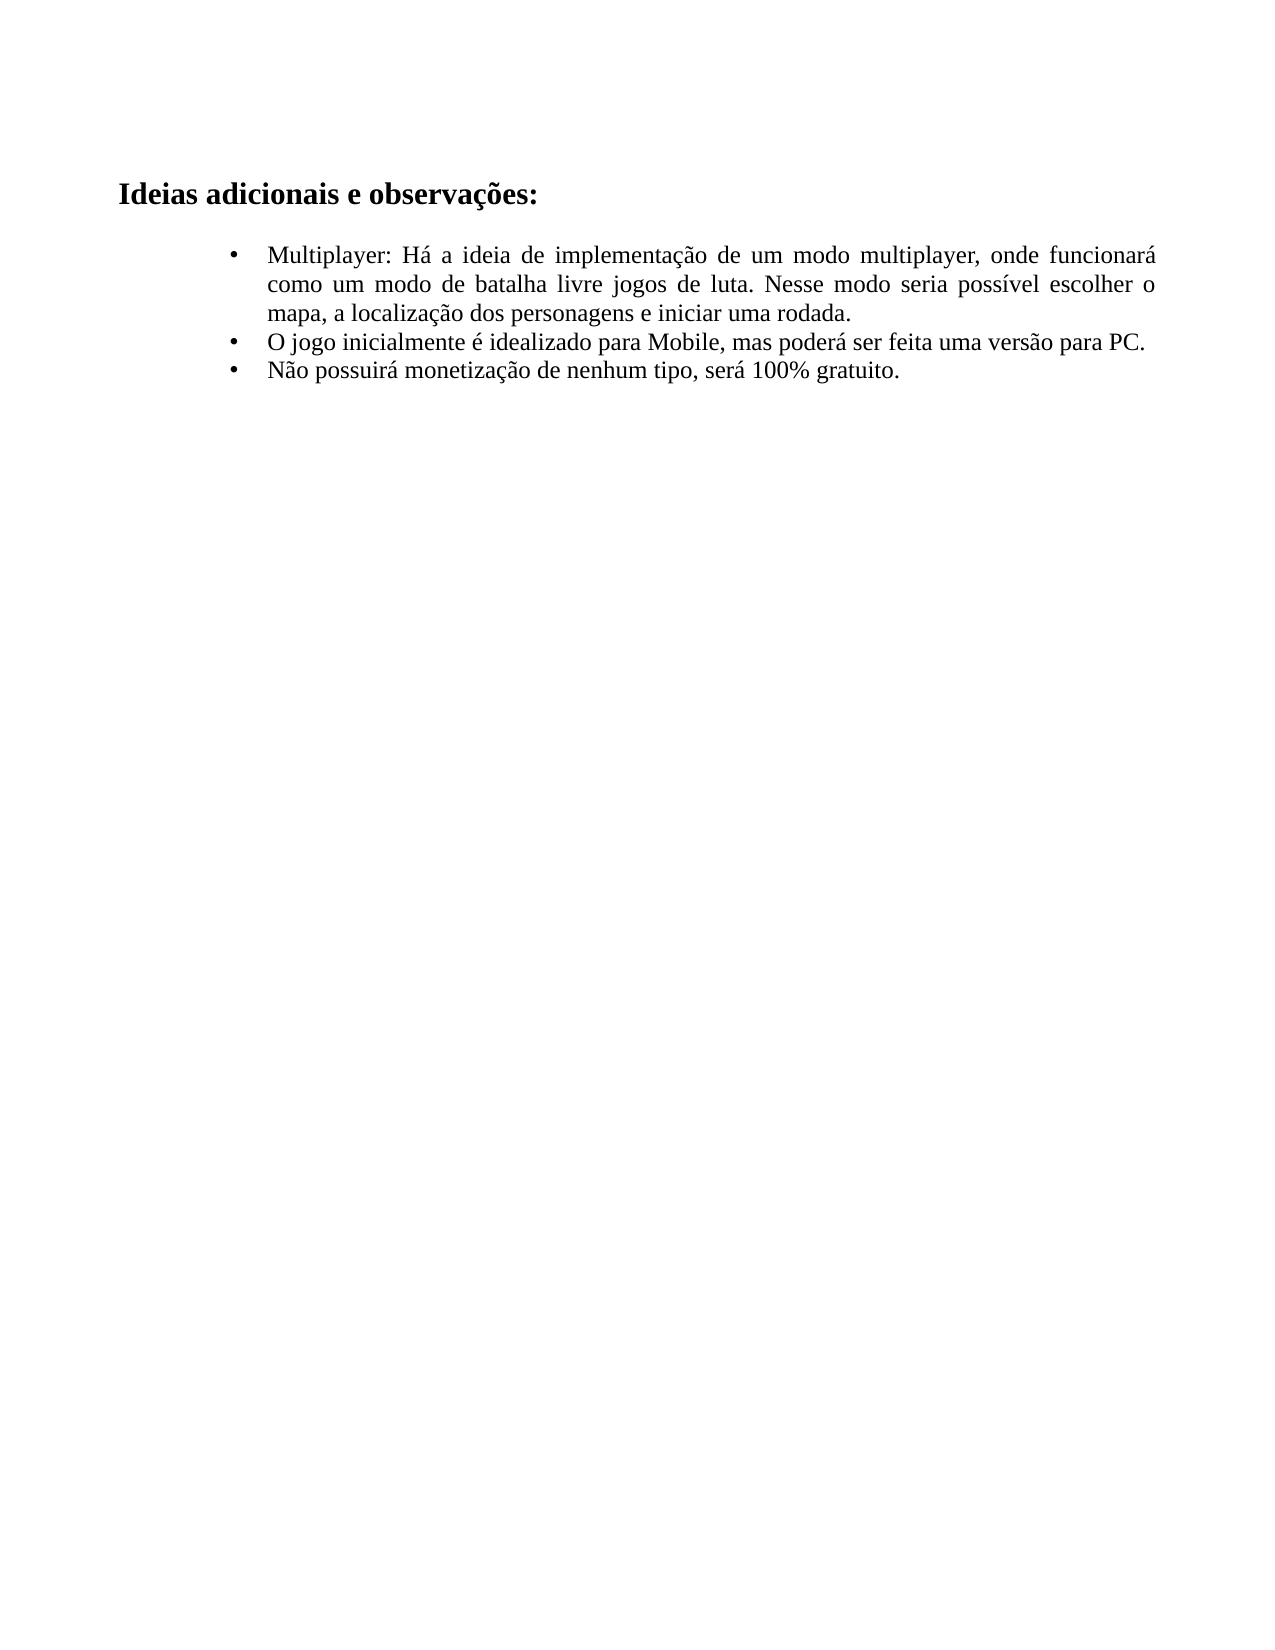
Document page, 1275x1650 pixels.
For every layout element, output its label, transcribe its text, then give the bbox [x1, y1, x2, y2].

list Multiplayer: Há a ideia de implementação de um modo multiplayer, onde funcionará como um modo de batalha livre jogos de luta. Nesse modo seria possível escolher o mapa, a localização dos personagens e iniciar uma rodada. [229, 240, 1157, 327]
list Não possuirá monetização de nenhum tipo, será 100% gratuito. [229, 355, 1157, 384]
text Ideias adicionais e observações: [118, 176, 1157, 212]
list O jogo inicialmente é idealizado para Mobile, mas poderá ser feita uma versão para PC. [229, 327, 1157, 355]
